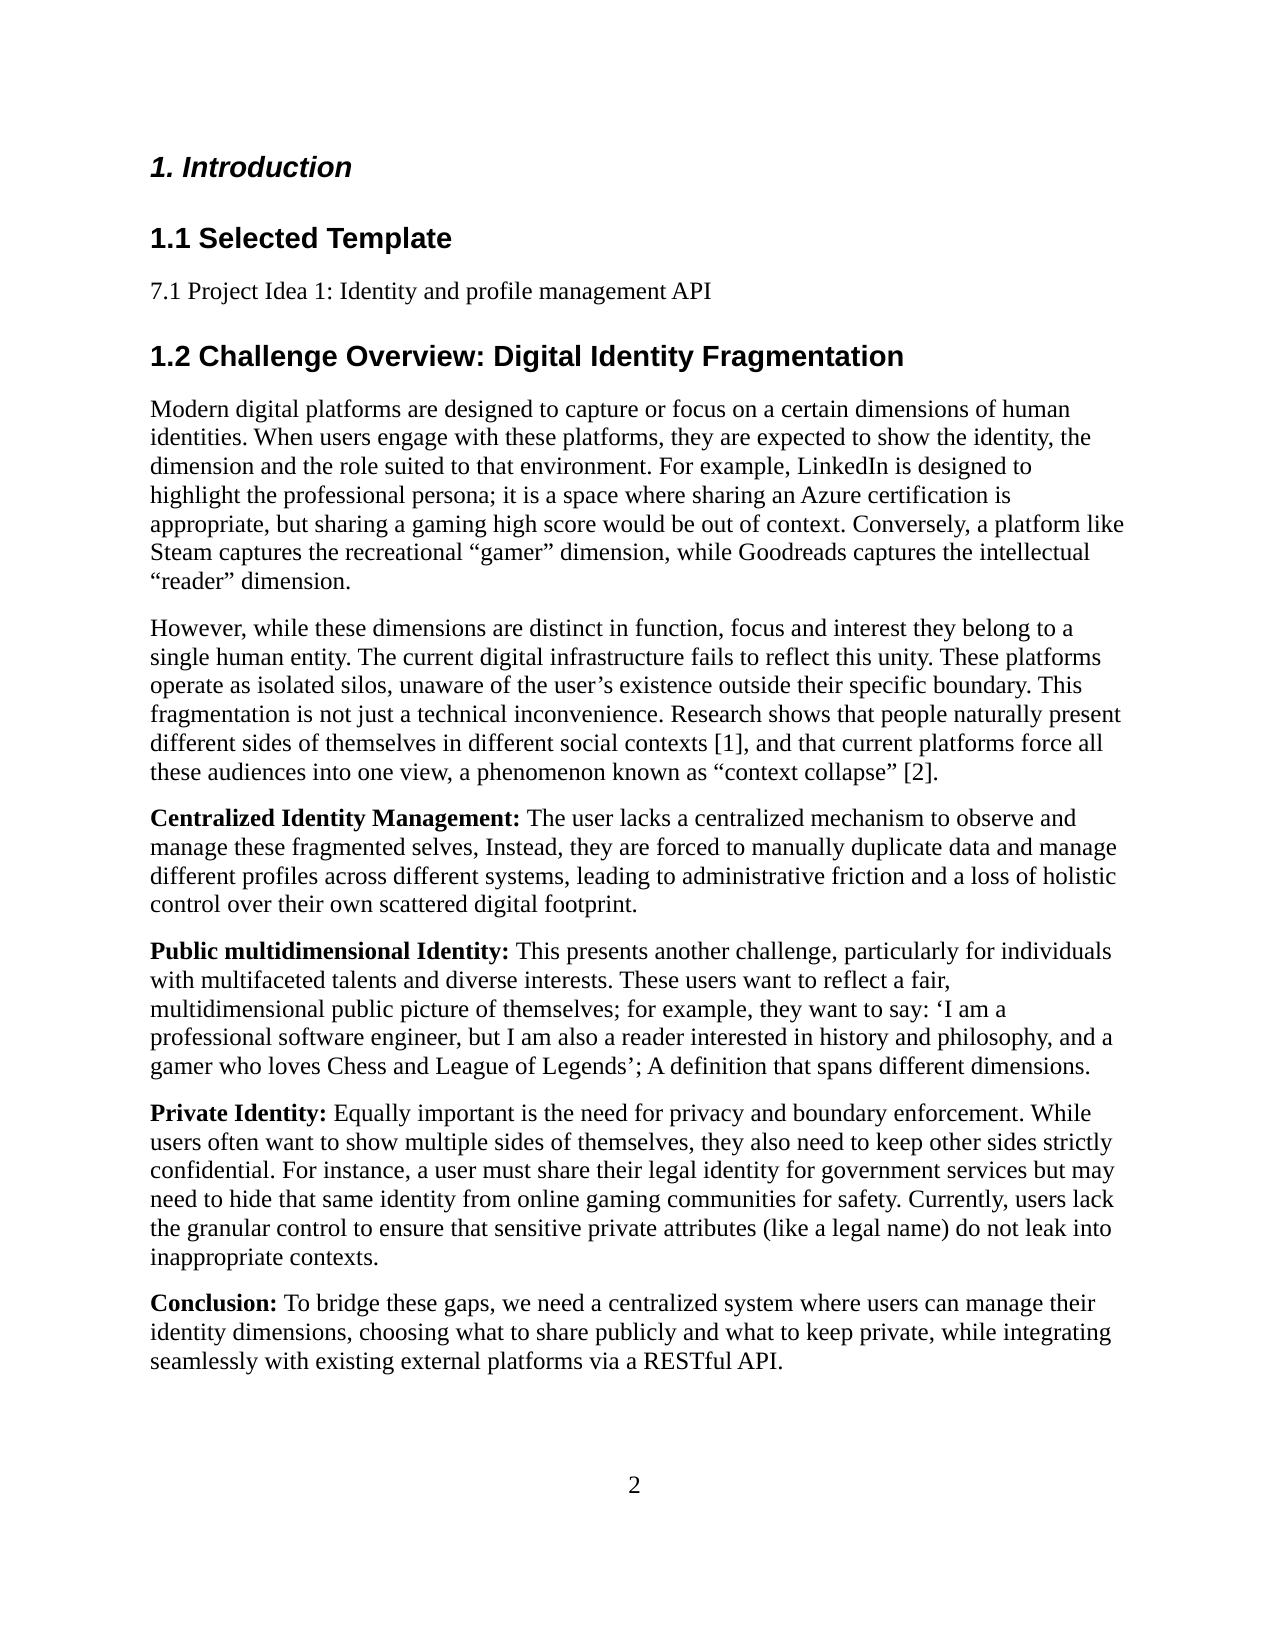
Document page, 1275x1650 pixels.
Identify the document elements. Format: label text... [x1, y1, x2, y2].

text Public multidimensional Identity: This presents another challenge, particularly for individuals with multifaceted talents and diverse interests. These users want to reflect a fair, multidimensional public picture of themselves; for example, they want to say: ‘I am a professional software engineer, but I am also a reader interested in history and philosophy, and a gamer who loves Chess and League of Legends’; A definition that spans different dimensions. [150, 936, 1125, 1080]
text Private Identity: Equally important is the need for privacy and boundary enforcement. While users often want to show multiple sides of themselves, they also need to keep other sides strictly confidential. For instance, a user must share their legal identity for government services but may need to hide that same identity from online gaming communities for safety. Currently, users lack the granular control to ensure that sensitive private attributes (like a legal name) do not leak into inappropriate contexts. [150, 1098, 1125, 1270]
text Centralized Identity Management: The user lacks a centralized mechanism to observe and manage these fragmented selves, Instead, they are forced to manually duplicate data and manage different profiles across different systems, leading to administrative friction and a loss of holistic control over their own scattered digital footprint. [150, 803, 1125, 918]
subtitle 1.2 Challenge Overview: Digital Identity Fragmentation [150, 339, 1125, 372]
subtitle 1.1 Selected Template [150, 221, 1125, 254]
subtitle 1. Introduction [150, 150, 1125, 183]
text Modern digital platforms are designed to capture or focus on a certain dimensions of human identities. When users engage with these platforms, they are expected to show the identity, the dimension and the role suited to that environment. For example, LinkedIn is designed to highlight the professional persona; it is a space where sharing an Azure certification is appropriate, but sharing a gaming high score would be out of context. Conversely, a platform like Steam captures the recreational “gamer” dimension, while Goodreads captures the intellectual “reader” dimension. [150, 394, 1125, 595]
text However, while these dimensions are distinct in function, focus and interest they belong to a single human entity. The current digital infrastructure fails to reflect this unity. These platforms operate as isolated silos, unaware of the user’s existence outside their specific boundary. This fragmentation is not just a technical inconvenience. Research shows that people naturally present different sides of themselves in different social contexts [1], and that current platforms force all these audiences into one view, a phenomenon known as “context collapse” [2]. [150, 613, 1125, 785]
text Conclusion: To bridge these gaps, we need a centralized system where users can manage their identity dimensions, choosing what to share publicly and what to keep private, while integrating seamlessly with existing external platforms via a RESTful API. [150, 1288, 1125, 1374]
text 7.1 Project Idea 1: Identity and profile management API [150, 276, 1125, 305]
